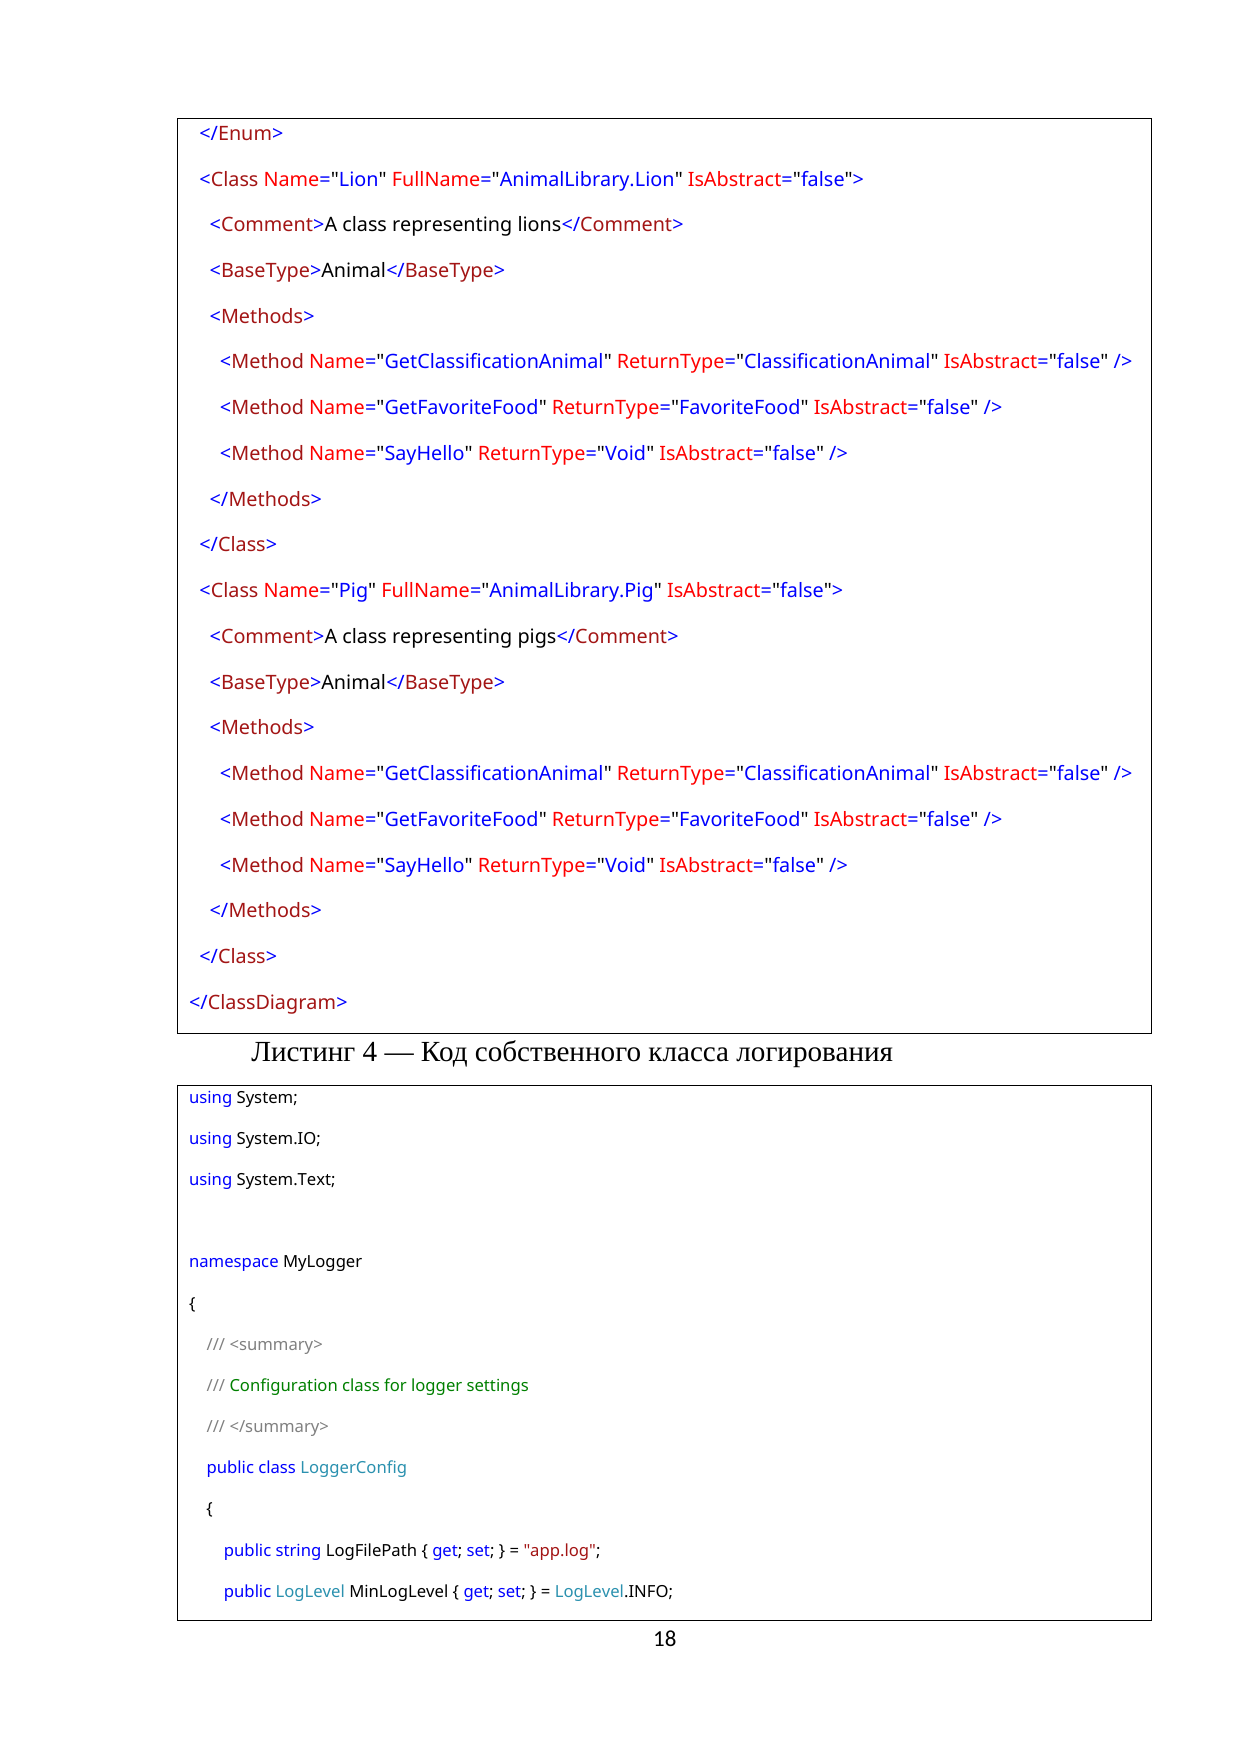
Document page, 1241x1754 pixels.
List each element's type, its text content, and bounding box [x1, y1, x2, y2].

table_header </Enum> <Class Name="Lion" FullName="AnimalLibrary.Lion" IsAbstract="false"> <Comment>A class representing lions</Comment> <BaseType>Animal</BaseType> <Methods> <Method Name="GetClassificationAnimal" ReturnType="ClassificationAnimal" IsAbstract="false" /> <Method Name="GetFavoriteFood" ReturnType="FavoriteFood" IsAbstract="false" /> <Method Name="SayHello" ReturnType="Void" IsAbstract="false" /> </Methods> </Class> <Class Name="Pig" FullName="AnimalLibrary.Pig" IsAbstract="false"> <Comment>A class representing pigs</Comment> <BaseType>Animal</BaseType> <Methods> <Method Name="GetClassificationAnimal" ReturnType="ClassificationAnimal" IsAbstract="false" /> <Method Name="GetFavoriteFood" ReturnType="FavoriteFood" IsAbstract="false" /> <Method Name="SayHello" ReturnType="Void" IsAbstract="false" /> </Methods> </Class> </ClassDiagram> [178, 119, 1151, 1033]
text Листинг 4 — Код собственного класса логирования [177, 1034, 1152, 1068]
table_header using System; using System.IO; using System.Text; namespace MyLogger { /// <summary> /// Configuration class for logger settings /// </summary> public class LoggerConfig { public string LogFilePath { get; set; } = "app.log"; public LogLevel MinLogLevel { get; set; } = LogLevel.INFO; [178, 1086, 1151, 1620]
